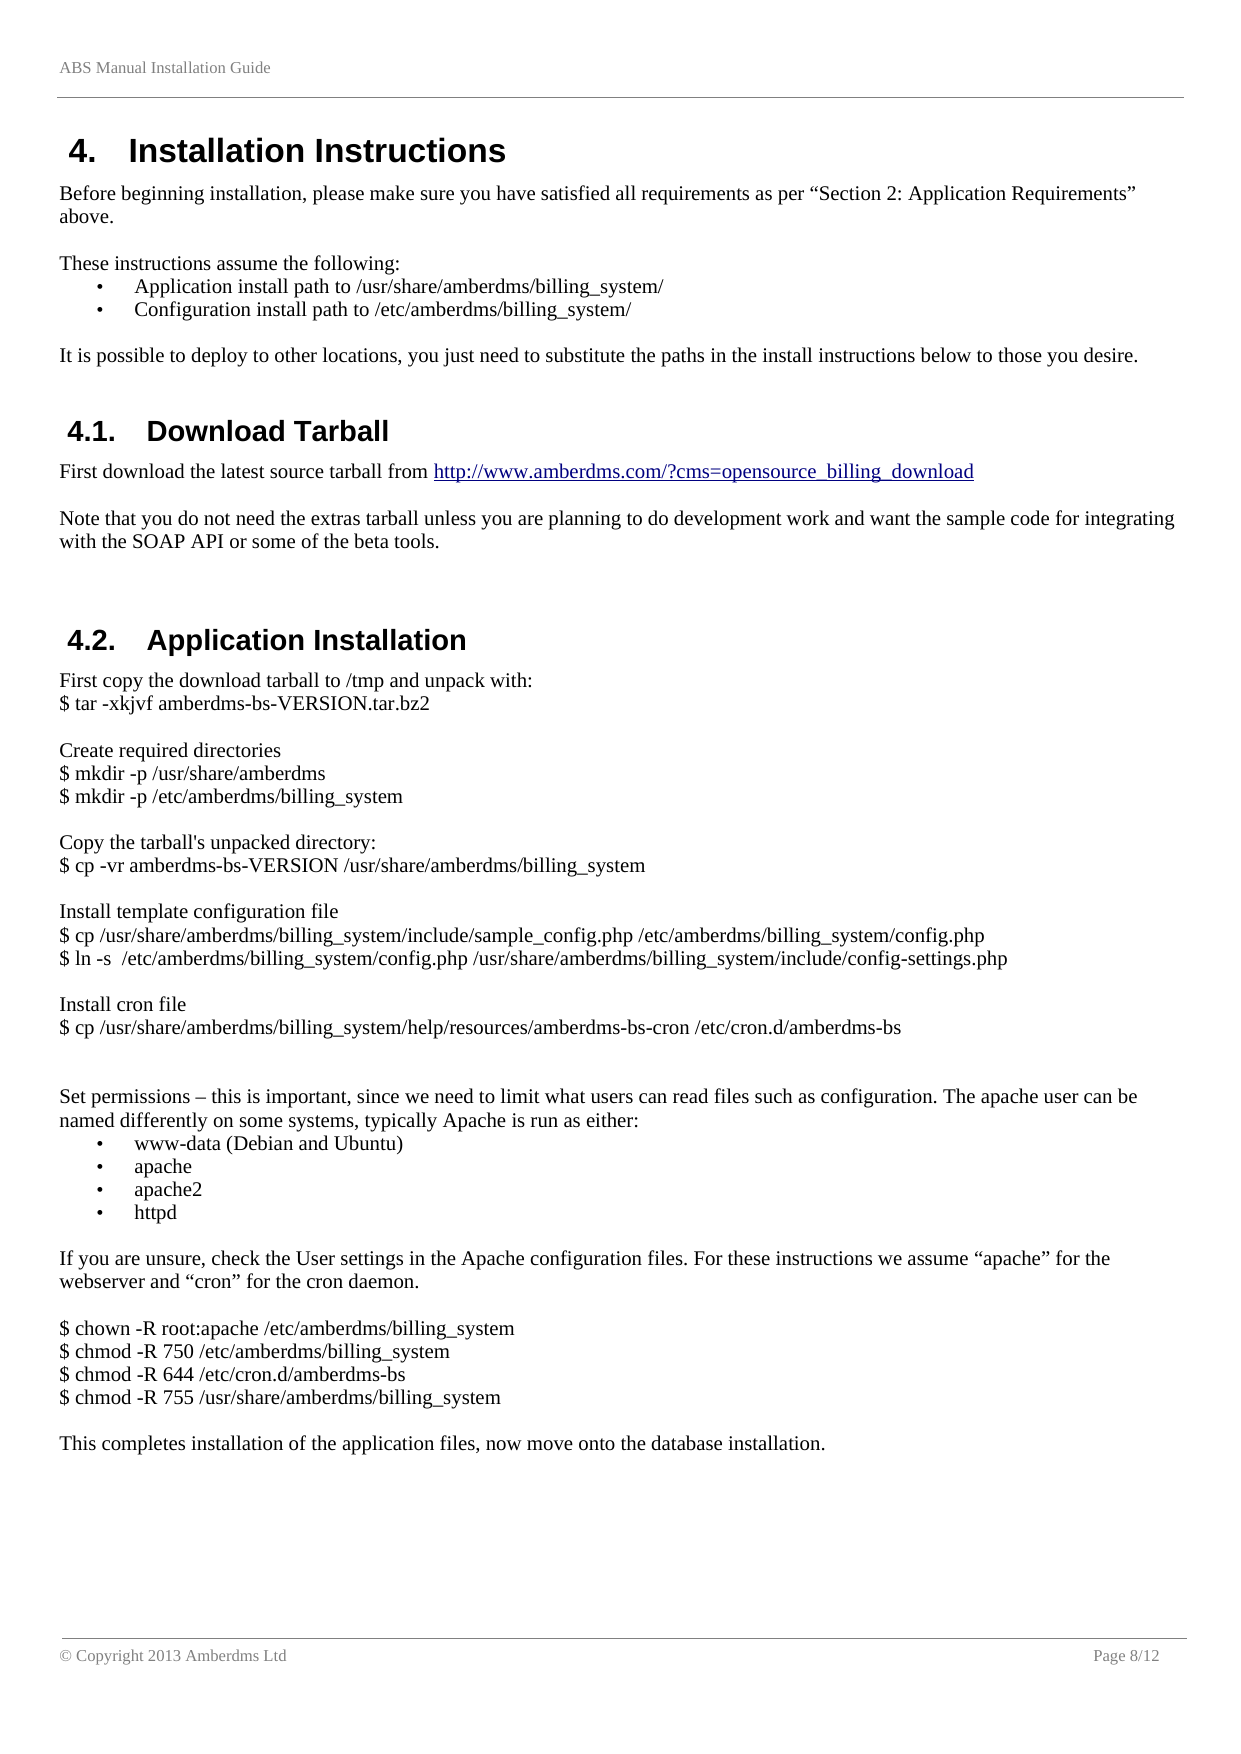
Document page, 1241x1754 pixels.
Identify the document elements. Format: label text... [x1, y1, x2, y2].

text Install cron file [59, 993, 1181, 1016]
text If you are unsure, check the User settings in the Apache configuration files. For these instructions we assume “apache” for the webserver and “cron” for the cron daemon. [59, 1247, 1181, 1293]
subtitle Download Tarball [59, 415, 1181, 448]
list Configuration install path to /etc/amberdms/billing_system/ [97, 298, 1181, 321]
list httpd [97, 1201, 1181, 1224]
text Install template configuration file [59, 900, 1181, 923]
text It is possible to deploy to other locations, you just need to substitute the paths in the install instructions below to those you desire. [59, 344, 1181, 367]
text Note that you do not need the extras tarball unless you are planning to do development work and want the sample code for integrating with the SOAP API or some of the beta tools. [59, 506, 1181, 553]
list apache [97, 1155, 1181, 1178]
text $ tar -xkjvf amberdms-bs-VERSION.tar.bz2 [59, 692, 1181, 715]
text $ chmod -R 750 /etc/amberdms/billing_system [59, 1340, 1181, 1363]
text First download the latest source tarball from http://www.amberdms.com/?cms=opensource_billing_download [59, 460, 1181, 483]
subtitle Application Installation [59, 624, 1181, 657]
list apache2 [97, 1178, 1181, 1201]
text First copy the download tarball to /tmp and unpack with: [59, 669, 1181, 692]
text $ chmod -R 644 /etc/cron.d/amberdms-bs [59, 1363, 1181, 1386]
text Set permissions – this is important, since we need to limit what users can read files such as configuration. The apache user can be named differently on some systems, typically Apache is run as either: [59, 1085, 1181, 1132]
text Before beginning installation, please make sure you have satisfied all requirements as per “Section 2: Application Requirements” above. [59, 182, 1181, 228]
text Create required directories [59, 738, 1181, 762]
text $ cp -vr amberdms-bs-VERSION /usr/share/amberdms/billing_system [59, 854, 1181, 877]
text These instructions assume the following: [59, 251, 1181, 274]
subtitle Installation Instructions [59, 132, 1181, 169]
list Application install path to /usr/share/amberdms/billing_system/ [97, 274, 1181, 298]
list www-data (Debian and Ubuntu) [97, 1132, 1181, 1155]
text $ chown -R root:apache /etc/amberdms/billing_system [59, 1317, 1181, 1340]
text This completes installation of the application files, now move onto the database installation. [59, 1432, 1181, 1455]
text $ ln -s /etc/amberdms/billing_system/config.php /usr/share/amberdms/billing_system/include/config-settings.php [59, 947, 1181, 970]
text $ chmod -R 755 /usr/share/amberdms/billing_system [59, 1386, 1181, 1409]
text $ cp /usr/share/amberdms/billing_system/include/sample_config.php /etc/amberdms/billing_system/config.php [59, 923, 1181, 947]
text $ mkdir -p /usr/share/amberdms [59, 762, 1181, 785]
text $ cp /usr/share/amberdms/billing_system/help/resources/amberdms-bs-cron /etc/cron.d/amberdms-bs [59, 1016, 1181, 1039]
text Copy the tarball's unpacked directory: [59, 831, 1181, 854]
text $ mkdir -p /etc/amberdms/billing_system [59, 785, 1181, 808]
